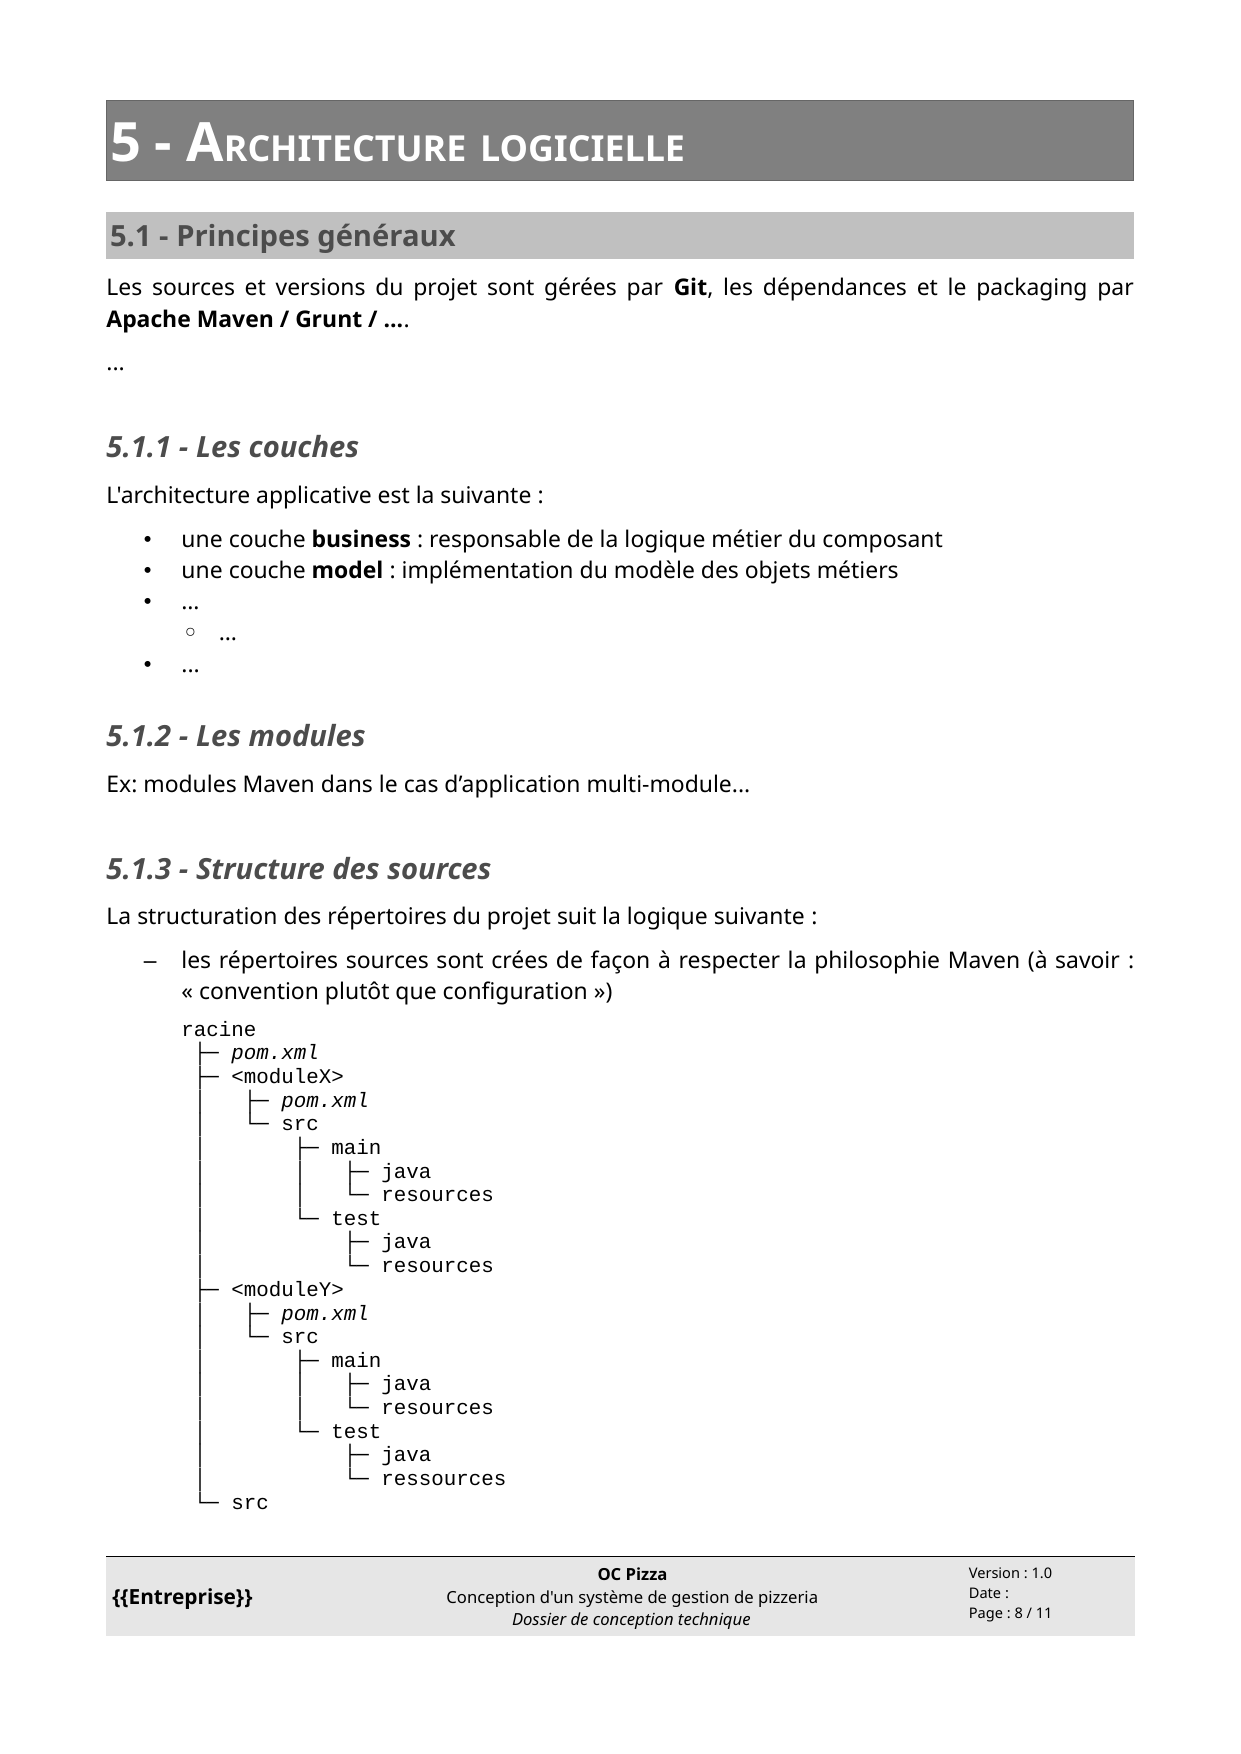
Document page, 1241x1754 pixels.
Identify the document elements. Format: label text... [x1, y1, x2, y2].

text ... [106, 346, 1134, 377]
subtitle Les modules [106, 715, 1134, 755]
subtitle Les couches [106, 427, 1134, 466]
subtitle Architecture logicielle [107, 101, 1133, 180]
list une couche model : implémentation du modèle des objets métiers [144, 554, 1134, 585]
text L'architecture applicative est la suivante : [106, 479, 1134, 510]
list ... [144, 647, 1134, 679]
text Ex: modules Maven dans le cas d’application multi-module... [106, 767, 1134, 799]
text La structuration des répertoires du projet suit la logique suivante : [106, 900, 1134, 931]
list les répertoires sources sont crées de façon à respecter la philosophie Maven (à savoir : « convention plutôt que configuration ») [144, 944, 1134, 1006]
list racine ├─ pom.xml ├─ <moduleX> │ ├─ pom.xml │ └─ src │ ├─ main │ │ ├─ java │ │ └─ resources │ └─ test │ ├─ java │ └─ resources ├─ <moduleY> │ ├─ pom.xml │ └─ src │ ├─ main │ │ ├─ java │ │ └─ resources │ └─ test │ ├─ java │ └─ ressources └─ src [144, 1019, 1134, 1515]
list une couche business : responsable de la logique métier du composant [144, 522, 1134, 554]
list … [144, 585, 1134, 616]
text Les sources et versions du projet sont gérées par Git, les dépendances et le packaging par Apache Maven / Grunt / .... [106, 271, 1134, 334]
subtitle Principes généraux [107, 213, 1133, 258]
list … [181, 616, 1134, 647]
subtitle Structure des sources [106, 848, 1134, 888]
